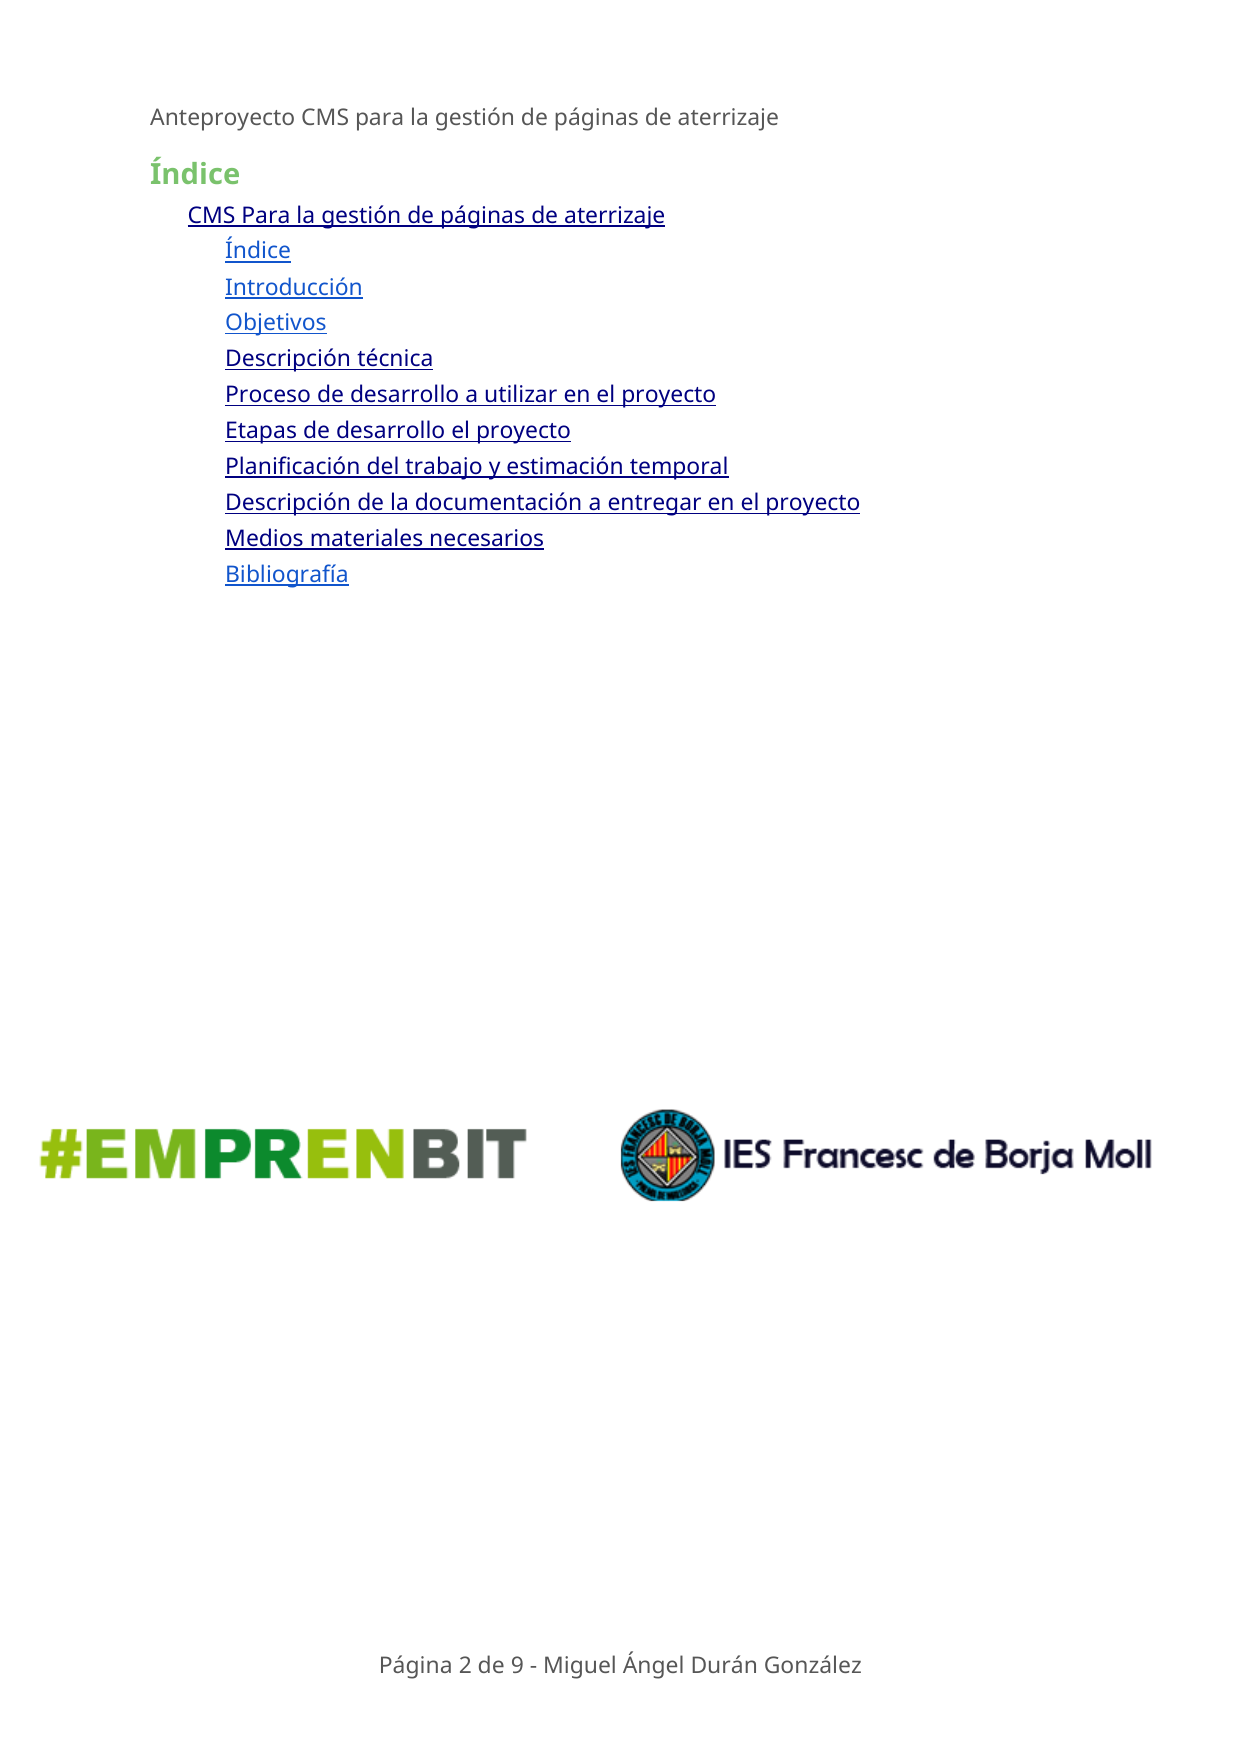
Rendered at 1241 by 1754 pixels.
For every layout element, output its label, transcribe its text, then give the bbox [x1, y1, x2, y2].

text Índice [225, 234, 1090, 266]
subtitle Índice [150, 153, 1090, 193]
text Descripción técnica [225, 342, 1090, 373]
picture [618, 1108, 1166, 1203]
text Etapas de desarrollo el proyecto [225, 414, 1090, 445]
text Bibliografía [225, 558, 1090, 589]
text Medios materiales necesarios [225, 522, 1090, 553]
text Proceso de desarrollo a utilizar en el proyecto [225, 378, 1090, 409]
text Introducción [225, 270, 1090, 302]
text Planificación del trabajo y estimación temporal [225, 450, 1090, 481]
text Descripción de la documentación a entregar en el proyecto [225, 486, 1090, 517]
text CMS Para la gestión de páginas de aterrizaje [187, 198, 1090, 230]
picture [17, 1102, 564, 1210]
text Objetivos [225, 306, 1090, 338]
